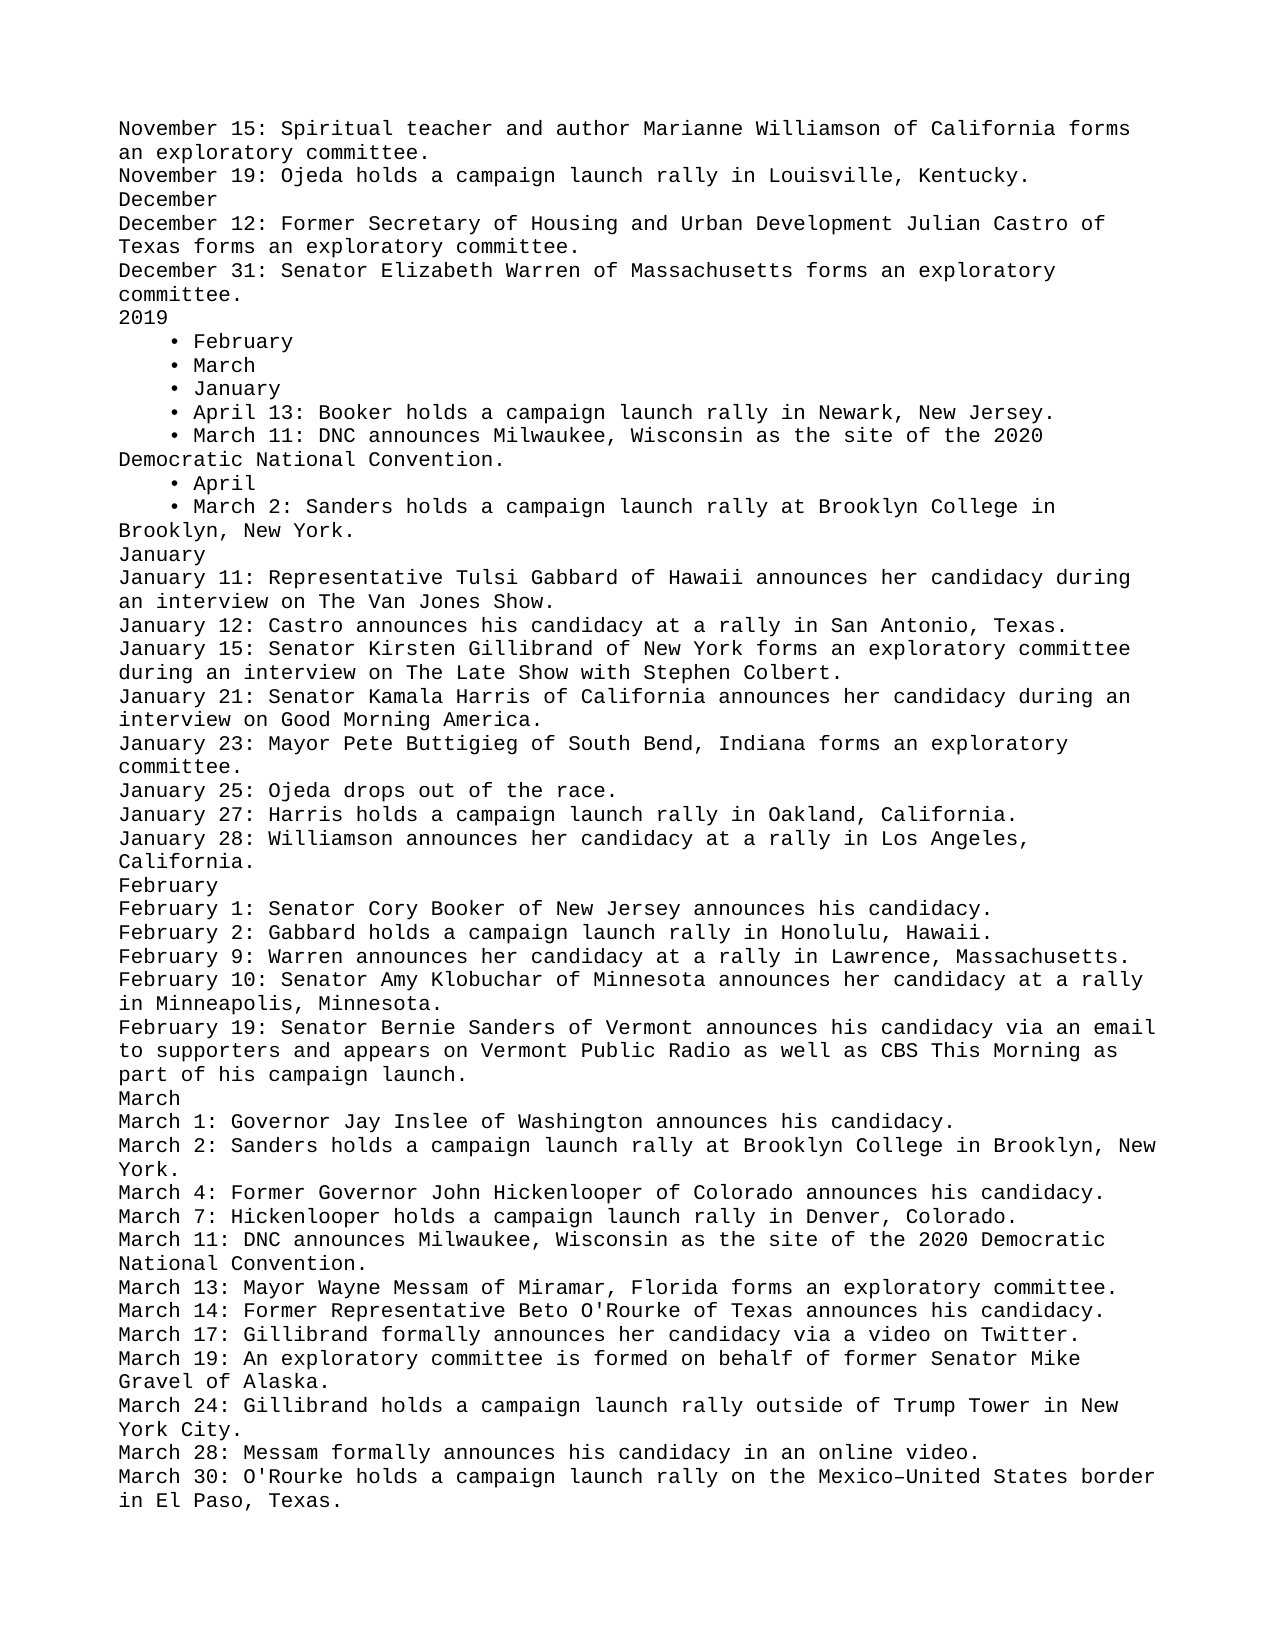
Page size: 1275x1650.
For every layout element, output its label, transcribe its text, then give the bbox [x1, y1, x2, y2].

text January 25: Ojeda drops out of the race. [118, 780, 1157, 804]
text January 21: Senator Kamala Harris of California announces her candidacy during an interview on Good Morning America. [118, 686, 1157, 733]
text March 11: DNC announces Milwaukee, Wisconsin as the site of the 2020 Democratic National Convention. [118, 1229, 1157, 1277]
text March 7: Hickenlooper holds a campaign launch rally in Denver, Colorado. [118, 1206, 1157, 1229]
text March 1: Governor Jay Inslee of Washington announces his candidacy. [118, 1111, 1157, 1135]
text • April [118, 473, 1157, 496]
text January [118, 544, 1157, 567]
text 2019 [118, 307, 1157, 331]
text January 23: Mayor Pete Buttigieg of South Bend, Indiana forms an exploratory committee. [118, 733, 1157, 780]
text March [118, 1088, 1157, 1111]
text • March 11: DNC announces Milwaukee, Wisconsin as the site of the 2020 Democratic National Convention. [118, 426, 1157, 473]
text March 28: Messam formally announces his candidacy in an online video. [118, 1442, 1157, 1466]
text January 12: Castro announces his candidacy at a rally in San Antonio, Texas. [118, 615, 1157, 638]
text March 19: An exploratory committee is formed on behalf of former Senator Mike Gravel of Alaska. [118, 1348, 1157, 1395]
text March 14: Former Representative Beto O'Rourke of Texas announces his candidacy. [118, 1300, 1157, 1324]
text February 2: Gabbard holds a campaign launch rally in Honolulu, Hawaii. [118, 922, 1157, 946]
text February 10: Senator Amy Klobuchar of Minnesota announces her candidacy at a rally in Minneapolis, Minnesota. [118, 969, 1157, 1017]
text February 1: Senator Cory Booker of New Jersey announces his candidacy. [118, 898, 1157, 922]
text November 15: Spiritual teacher and author Marianne Williamson of California forms an exploratory committee. [118, 118, 1157, 165]
text January 27: Harris holds a campaign launch rally in Oakland, California. [118, 804, 1157, 827]
text March 24: Gillibrand holds a campaign launch rally outside of Trump Tower in New York City. [118, 1395, 1157, 1442]
text February [118, 875, 1157, 898]
text January 15: Senator Kirsten Gillibrand of New York forms an exploratory committee during an interview on The Late Show with Stephen Colbert. [118, 638, 1157, 686]
text March 4: Former Governor John Hickenlooper of Colorado announces his candidacy. [118, 1182, 1157, 1206]
text • February [118, 331, 1157, 354]
text February 9: Warren announces her candidacy at a rally in Lawrence, Massachusetts. [118, 946, 1157, 969]
text March 17: Gillibrand formally announces her candidacy via a video on Twitter. [118, 1324, 1157, 1348]
text • March [118, 354, 1157, 378]
text March 2: Sanders holds a campaign launch rally at Brooklyn College in Brooklyn, New York. [118, 1135, 1157, 1182]
text December 12: Former Secretary of Housing and Urban Development Julian Castro of Texas forms an exploratory committee. [118, 213, 1157, 260]
text • January [118, 378, 1157, 402]
text January 28: Williamson announces her candidacy at a rally in Los Angeles, California. [118, 827, 1157, 875]
text November 19: Ojeda holds a campaign launch rally in Louisville, Kentucky. [118, 165, 1157, 189]
text • April 13: Booker holds a campaign launch rally in Newark, New Jersey. [118, 402, 1157, 426]
text January 11: Representative Tulsi Gabbard of Hawaii announces her candidacy during an interview on The Van Jones Show. [118, 567, 1157, 615]
text March 13: Mayor Wayne Messam of Miramar, Florida forms an exploratory committee. [118, 1277, 1157, 1300]
text December [118, 189, 1157, 213]
text March 30: O'Rourke holds a campaign launch rally on the Mexico–United States border in El Paso, Texas. [118, 1466, 1157, 1513]
text • March 2: Sanders holds a campaign launch rally at Brooklyn College in Brooklyn, New York. [118, 496, 1157, 544]
text February 19: Senator Bernie Sanders of Vermont announces his candidacy via an email to supporters and appears on Vermont Public Radio as well as CBS This Morning as part of his campaign launch. [118, 1017, 1157, 1088]
text December 31: Senator Elizabeth Warren of Massachusetts forms an exploratory committee. [118, 260, 1157, 307]
